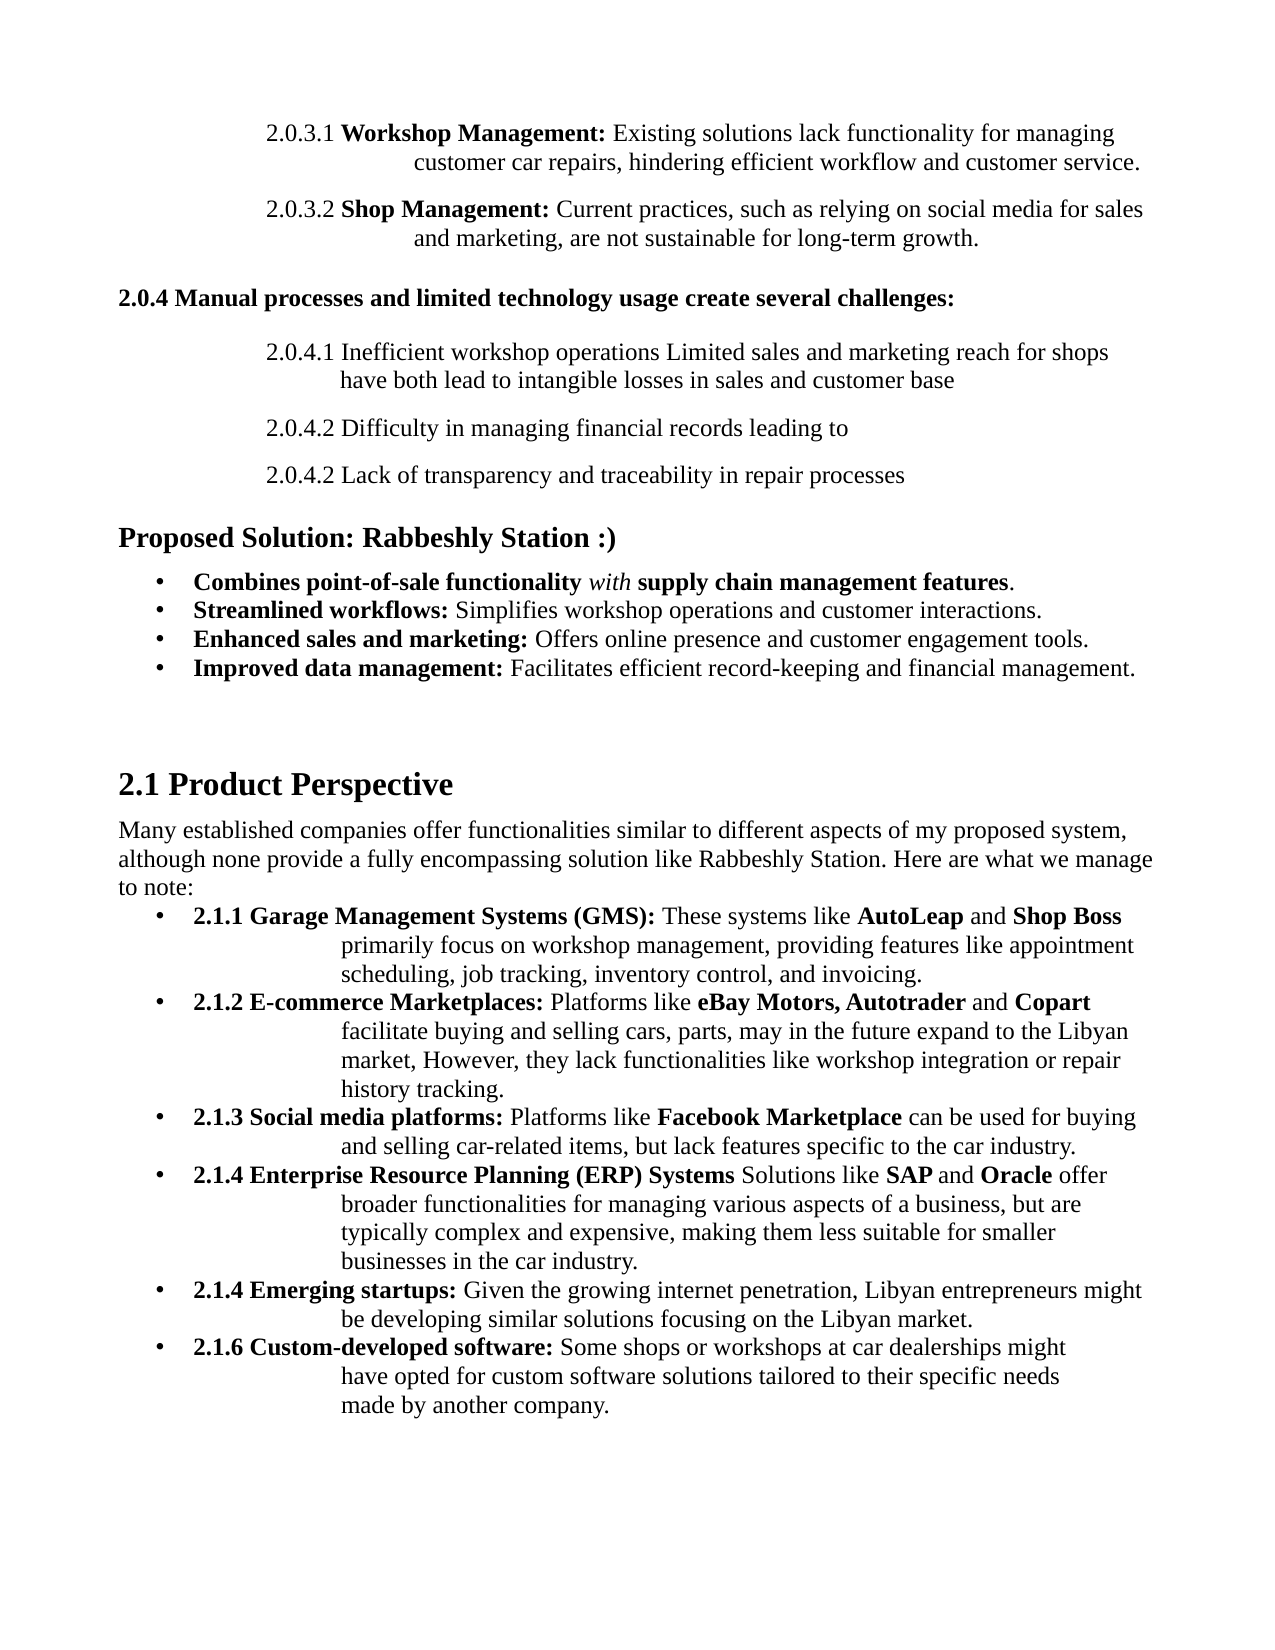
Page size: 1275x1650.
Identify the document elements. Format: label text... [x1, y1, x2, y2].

subtitle 2.0.3.2 Shop Management: Current practices, such as relying on social media for sales and marketing, are not sustainable for long-term growth. [118, 194, 1157, 252]
subtitle 2.0.4 Manual processes and limited technology usage create several challenges: [118, 283, 1157, 312]
list 2.1.2 E-commerce Marketplaces: Platforms like eBay Motors, Autotrader and Copart facilitate buying and selling cars, parts, may in the future expand to the Libyan market, However, they lack functionalities like workshop integration or repair history tracking. [156, 987, 1157, 1102]
list 2.1.1 Garage Management Systems (GMS): These systems like AutoLeap and Shop Boss primarily focus on workshop management, providing features like appointment scheduling, job tracking, inventory control, and invoicing. [156, 901, 1157, 987]
list 2.1.4 Emerging startups: Given the growing internet penetration, Libyan entrepreneurs might be developing similar solutions focusing on the Libyan market. [156, 1275, 1157, 1332]
list Enhanced sales and marketing: Offers online presence and customer engagement tools. [156, 624, 1157, 653]
subtitle 2.1 Product Perspective [118, 764, 1157, 802]
subtitle Proposed Solution: Rabbeshly Station :) [118, 521, 1157, 554]
list Combines point-of-sale functionality with supply chain management features. [156, 567, 1157, 595]
list Streamlined workflows: Simplifies workshop operations and customer interactions. [156, 595, 1157, 624]
text Many established companies offer functionalities similar to different aspects of my proposed system, although none provide a fully encompassing solution like Rabbeshly Station. Here are what we manage to note: [118, 815, 1157, 901]
list Improved data management: Facilitates efficient record-keeping and financial management. [156, 653, 1157, 682]
subtitle 2.0.4.2 Difficulty in managing financial records leading to [118, 413, 1157, 442]
list 2.1.4 Enterprise Resource Planning (ERP) Systems Solutions like SAP and Oracle offer broader functionalities for managing various aspects of a business, but are typically complex and expensive, making them less suitable for smaller businesses in the car industry. [156, 1160, 1157, 1275]
subtitle 2.0.3.1 Workshop Management: Existing solutions lack functionality for managing customer car repairs, hindering efficient workflow and customer service. [118, 118, 1157, 176]
list 2.1.6 Custom-developed software: Some shops or workshops at car dealerships might have opted for custom software solutions tailored to their specific needs made by another company. [156, 1332, 1157, 1419]
list 2.1.3 Social media platforms: Platforms like Facebook Marketplace can be used for buying and selling car-related items, but lack features specific to the car industry. [156, 1102, 1157, 1160]
subtitle 2.0.4.1 Inefficient workshop operations Limited sales and marketing reach for shops have both lead to intangible losses in sales and customer base [118, 337, 1157, 394]
subtitle 2.0.4.2 Lack of transparency and traceability in repair processes [118, 461, 1157, 489]
